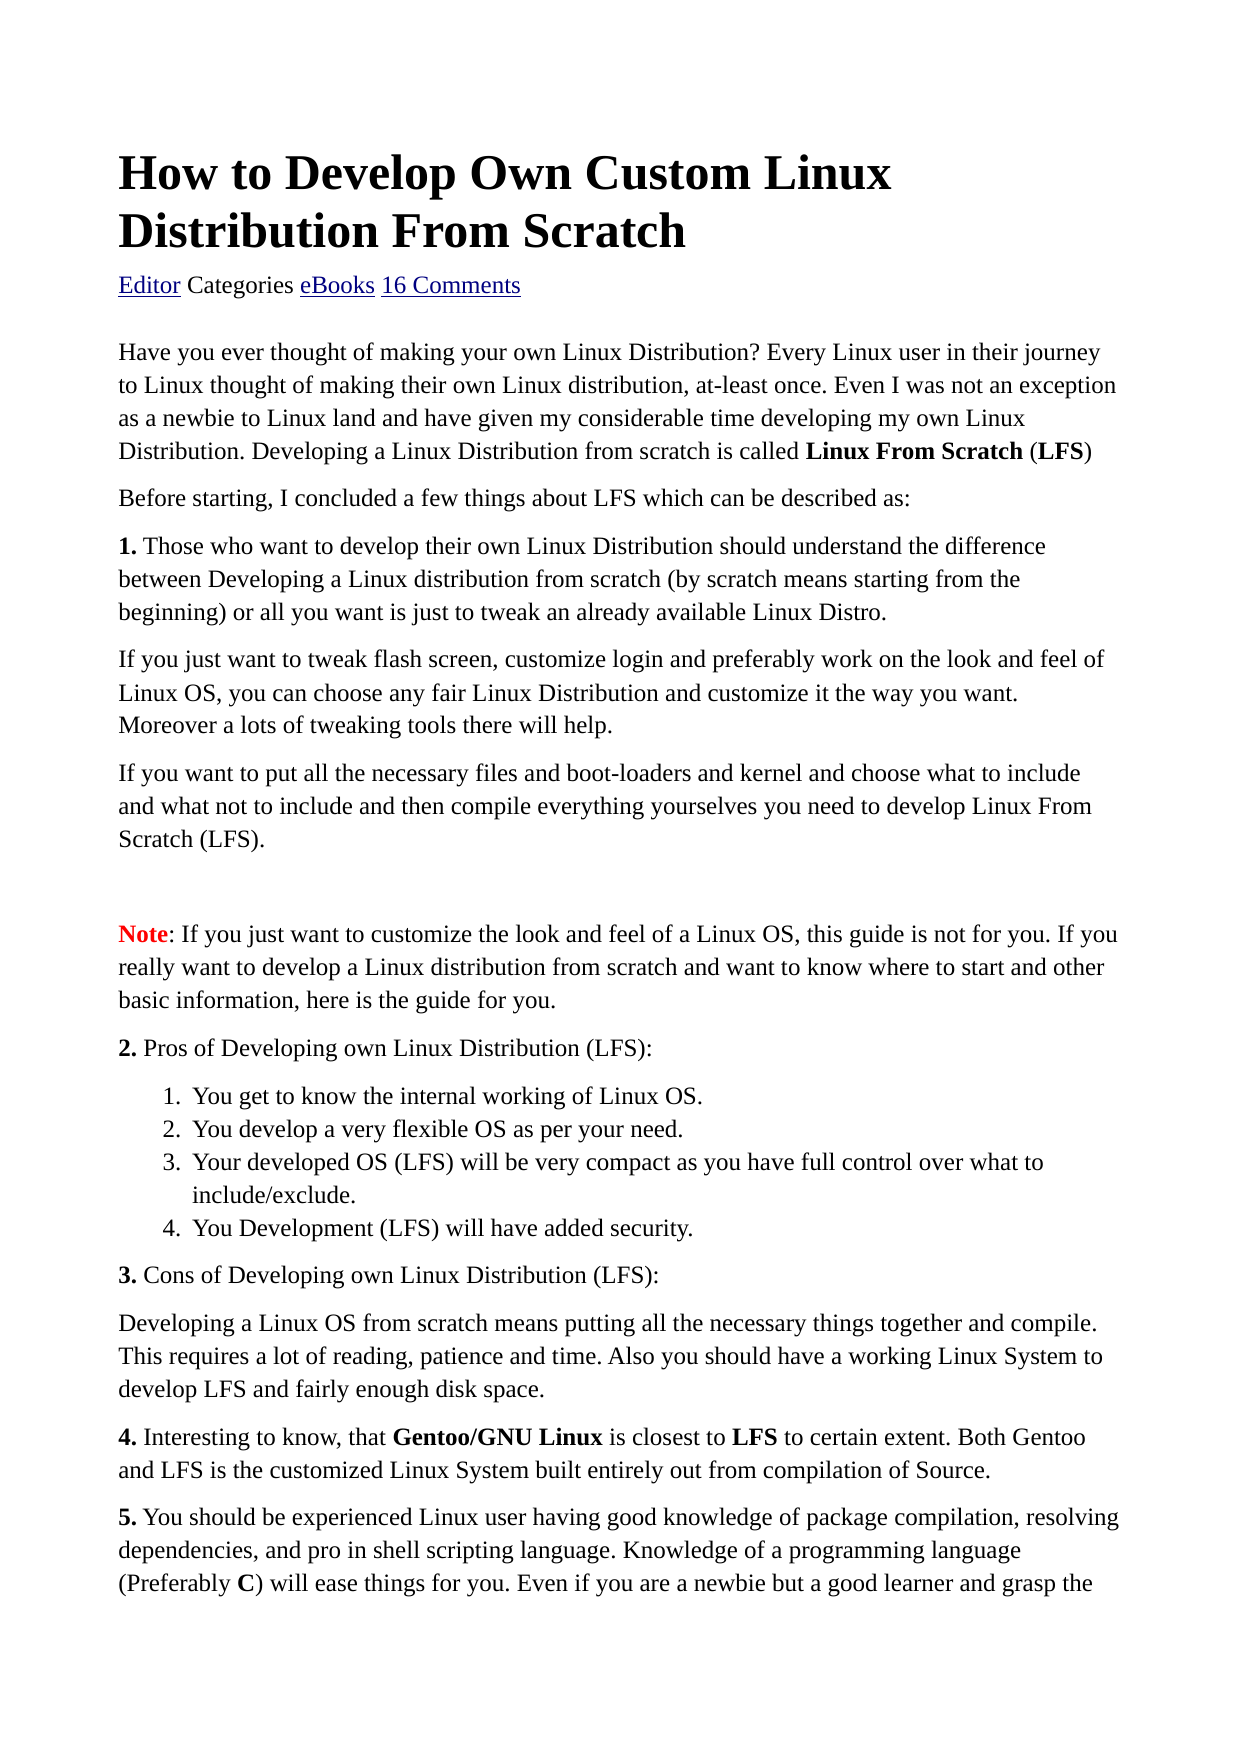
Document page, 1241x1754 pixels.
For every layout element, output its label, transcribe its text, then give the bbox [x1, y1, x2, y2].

text If you just want to tweak flash screen, customize login and preferably work on the look and feel of Linux OS, you can choose any fair Linux Distribution and customize it the way you want. Moreover a lots of tweaking tools there will help. [118, 644, 1122, 739]
list You Development (LFS) will have added security. [162, 1213, 1122, 1242]
text Note: If you just want to customize the look and feel of a Linux OS, this guide is not for you. If you really want to develop a Linux distribution from scratch and want to know where to start and other basic information, here is the guide for you. [118, 919, 1122, 1014]
text 1. Those who want to develop their own Linux Distribution should understand the difference between Developing a Linux distribution from scratch (by scratch means starting from the beginning) or all you want is just to tweak an already available Linux Distro. [118, 531, 1122, 626]
text 3. Cons of Developing own Linux Distribution (LFS): [118, 1260, 1122, 1289]
text Have you ever thought of making your own Linux Distribution? Every Linux user in their journey to Linux thought of making their own Linux distribution, at-least once. Even I was not an exception as a newbie to Linux land and have given my considerable time developing my own Linux Distribution. Developing a Linux Distribution from scratch is called Linux From Scratch (LFS) [118, 337, 1122, 464]
list Your developed OS (LFS) will be very compact as you have full control over what to include/exclude. [162, 1147, 1122, 1208]
text Developing a Linux OS from scratch means putting all the necessary things together and compile. This requires a lot of reading, patience and time. Also you should have a working Linux System to develop LFS and fairly enough disk space. [118, 1308, 1122, 1403]
text If you want to put all the necessary files and boot-loaders and kernel and choose what to include and what not to include and then compile everything yourselves you need to develop Linux From Scratch (LFS). [118, 758, 1122, 853]
list You get to know the internal working of Linux OS. [162, 1081, 1122, 1109]
text 5. You should be experienced Linux user having good knowledge of package compilation, resolving dependencies, and pro in shell scripting language. Knowledge of a programming language (Preferably C) will ease things for you. Even if you are a newbie but a good learner and grasp the [118, 1502, 1122, 1597]
text 4. Interesting to know, that Gentoo/GNU Linux is closest to LFS to certain extent. Both Gentoo and LFS is the customized Linux System built entirely out from compilation of Source. [118, 1422, 1122, 1483]
list You develop a very flexible OS as per your need. [162, 1114, 1122, 1142]
text Before starting, I concluded a few things about LFS which can be described as: [118, 483, 1122, 512]
subtitle How to Develop Own Custom Linux Distribution From Scratch [118, 143, 1122, 258]
text Editor Categories eBooks 16 Comments [118, 271, 1122, 299]
text 2. Pros of Developing own Linux Distribution (LFS): [118, 1033, 1122, 1062]
